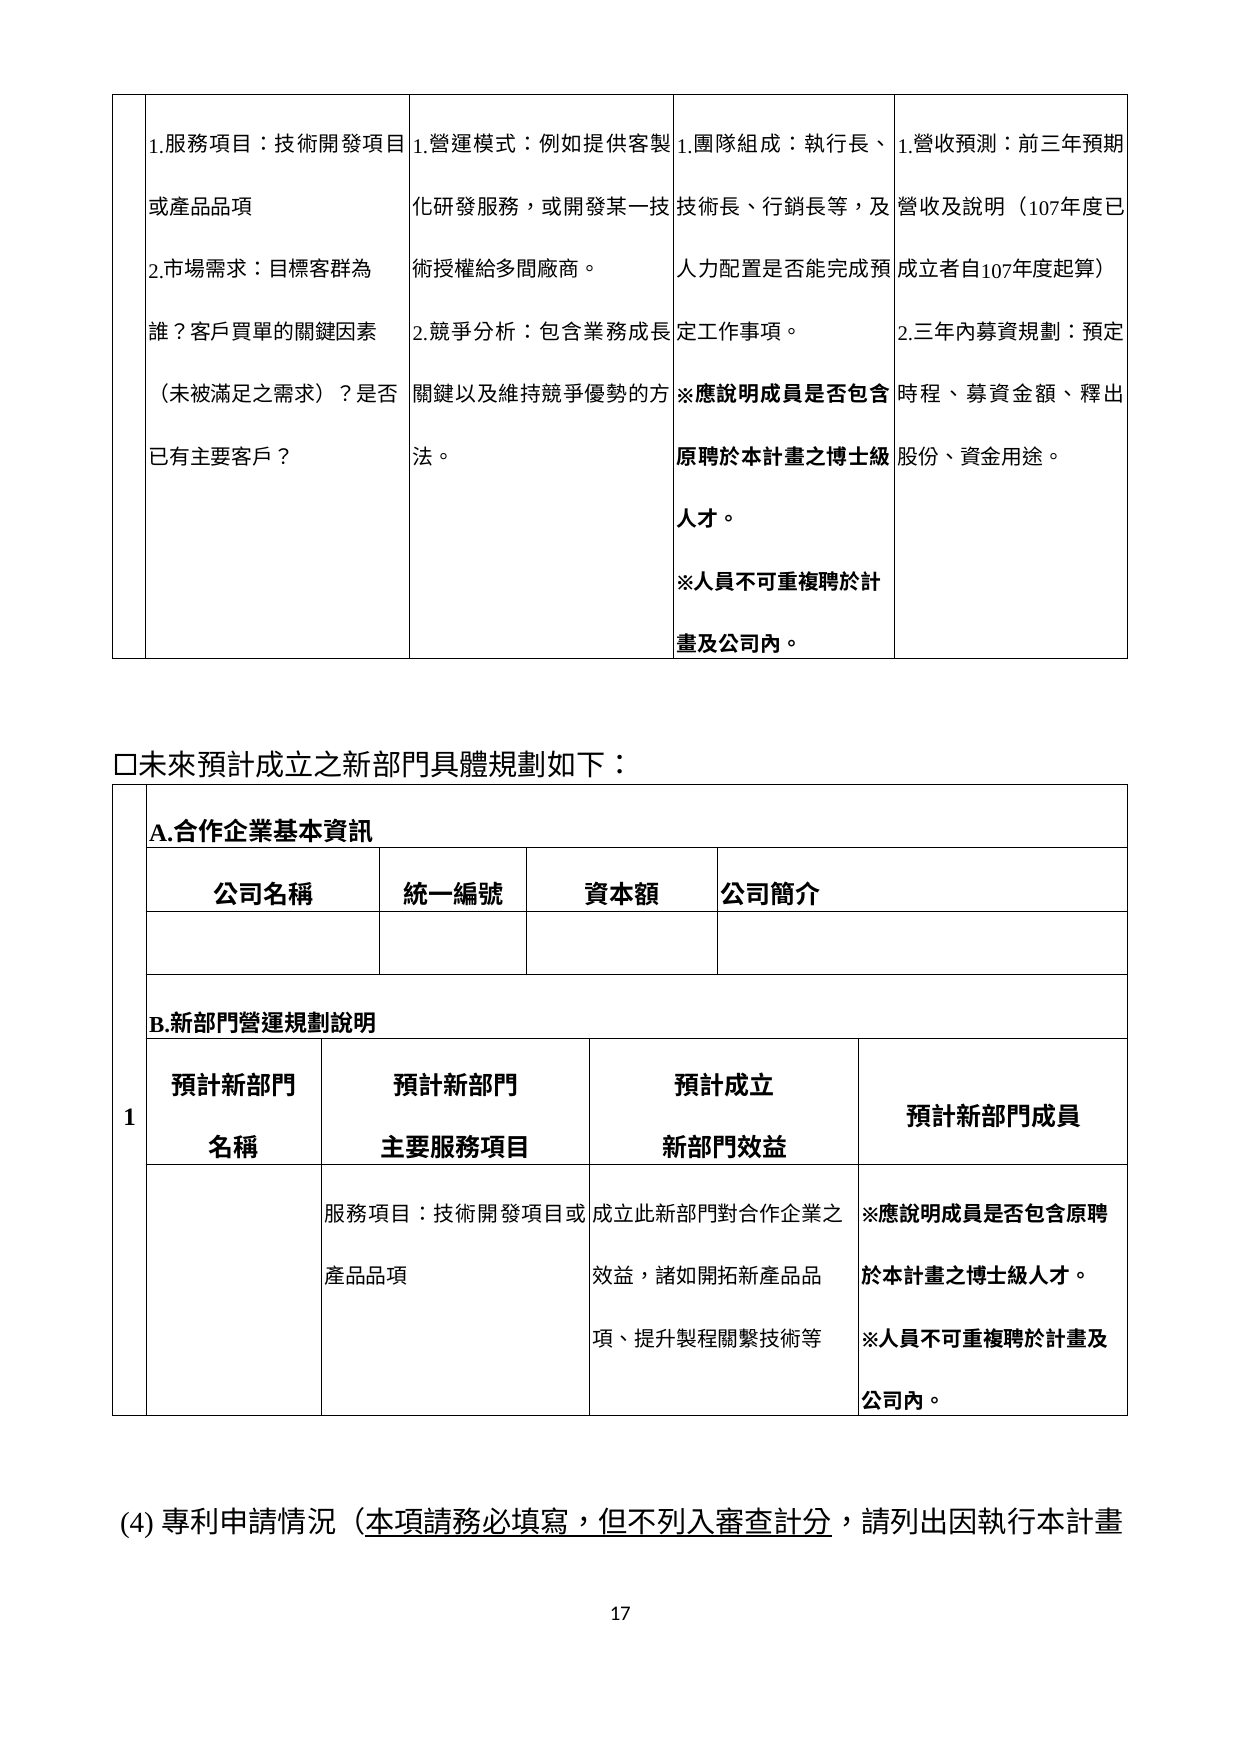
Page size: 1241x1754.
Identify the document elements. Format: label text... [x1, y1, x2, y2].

table_cell [147, 1165, 321, 1415]
table_cell 預計成立 新部門效益 [590, 1039, 858, 1164]
text (4) 專利申請情況（本項請務必填寫，但不列入審查計分，請列出因執行本計畫 [112, 1478, 1128, 1541]
table_cell [147, 912, 379, 974]
table_cell 服務項目：技術開發項目或產品品項 [322, 1165, 589, 1415]
table_cell 1.營收預測：前三年預期營收及說明（107年度已成立者自107年度起算） 2.三年內募資規劃：預定時程、募資金額、釋出股份、資金用途。 [895, 95, 1127, 658]
table_cell 資本額 [527, 848, 717, 911]
table_cell 1.營運模式：例如提供客製化研發服務，或開發某一技術授權給多間廠商。 2.競爭分析：包含業務成長關鍵以及維持競爭優勢的方法。 [410, 95, 673, 658]
table_cell 預計新部門成員 [859, 1039, 1127, 1164]
table_cell B.新部門營運規劃說明 [147, 975, 1127, 1038]
table_cell 公司名稱 [147, 848, 379, 911]
table_cell 1.服務項目：技術開發項目或產品品項 2.市場需求：目標客群為誰？客戶買單的關鍵因素（未被滿足之需求）？是否已有主要客戶？ [146, 95, 409, 658]
table_header [113, 95, 145, 658]
text 未來預計成立之新部門具體規劃如下： [112, 721, 1207, 784]
table_cell [380, 912, 526, 974]
table_cell ※應說明成員是否包含原聘於本計畫之博士級人才。 ※人員不可重複聘於計畫及公司內。 [859, 1165, 1127, 1415]
table_cell 預計新部門 主要服務項目 [322, 1039, 589, 1164]
table_cell 預計新部門 名稱 [147, 1039, 321, 1164]
table_cell 公司簡介 [718, 848, 1127, 911]
table_cell 統一編號 [380, 848, 526, 911]
table_header A.合作企業基本資訊 [147, 785, 1127, 847]
table_header 1 [113, 785, 146, 1415]
table_cell [718, 912, 1127, 974]
table_cell 成立此新部門對合作企業之效益，諸如開拓新產品品項、提升製程關繫技術等 [590, 1165, 858, 1415]
table_cell 1.團隊組成：執行長、技術長、行銷長等，及人力配置是否能完成預定工作事項。 ※應說明成員是否包含原聘於本計畫之博士級人才。 ※人員不可重複聘於計畫及公司內。 [674, 95, 894, 658]
table_cell [527, 912, 717, 974]
